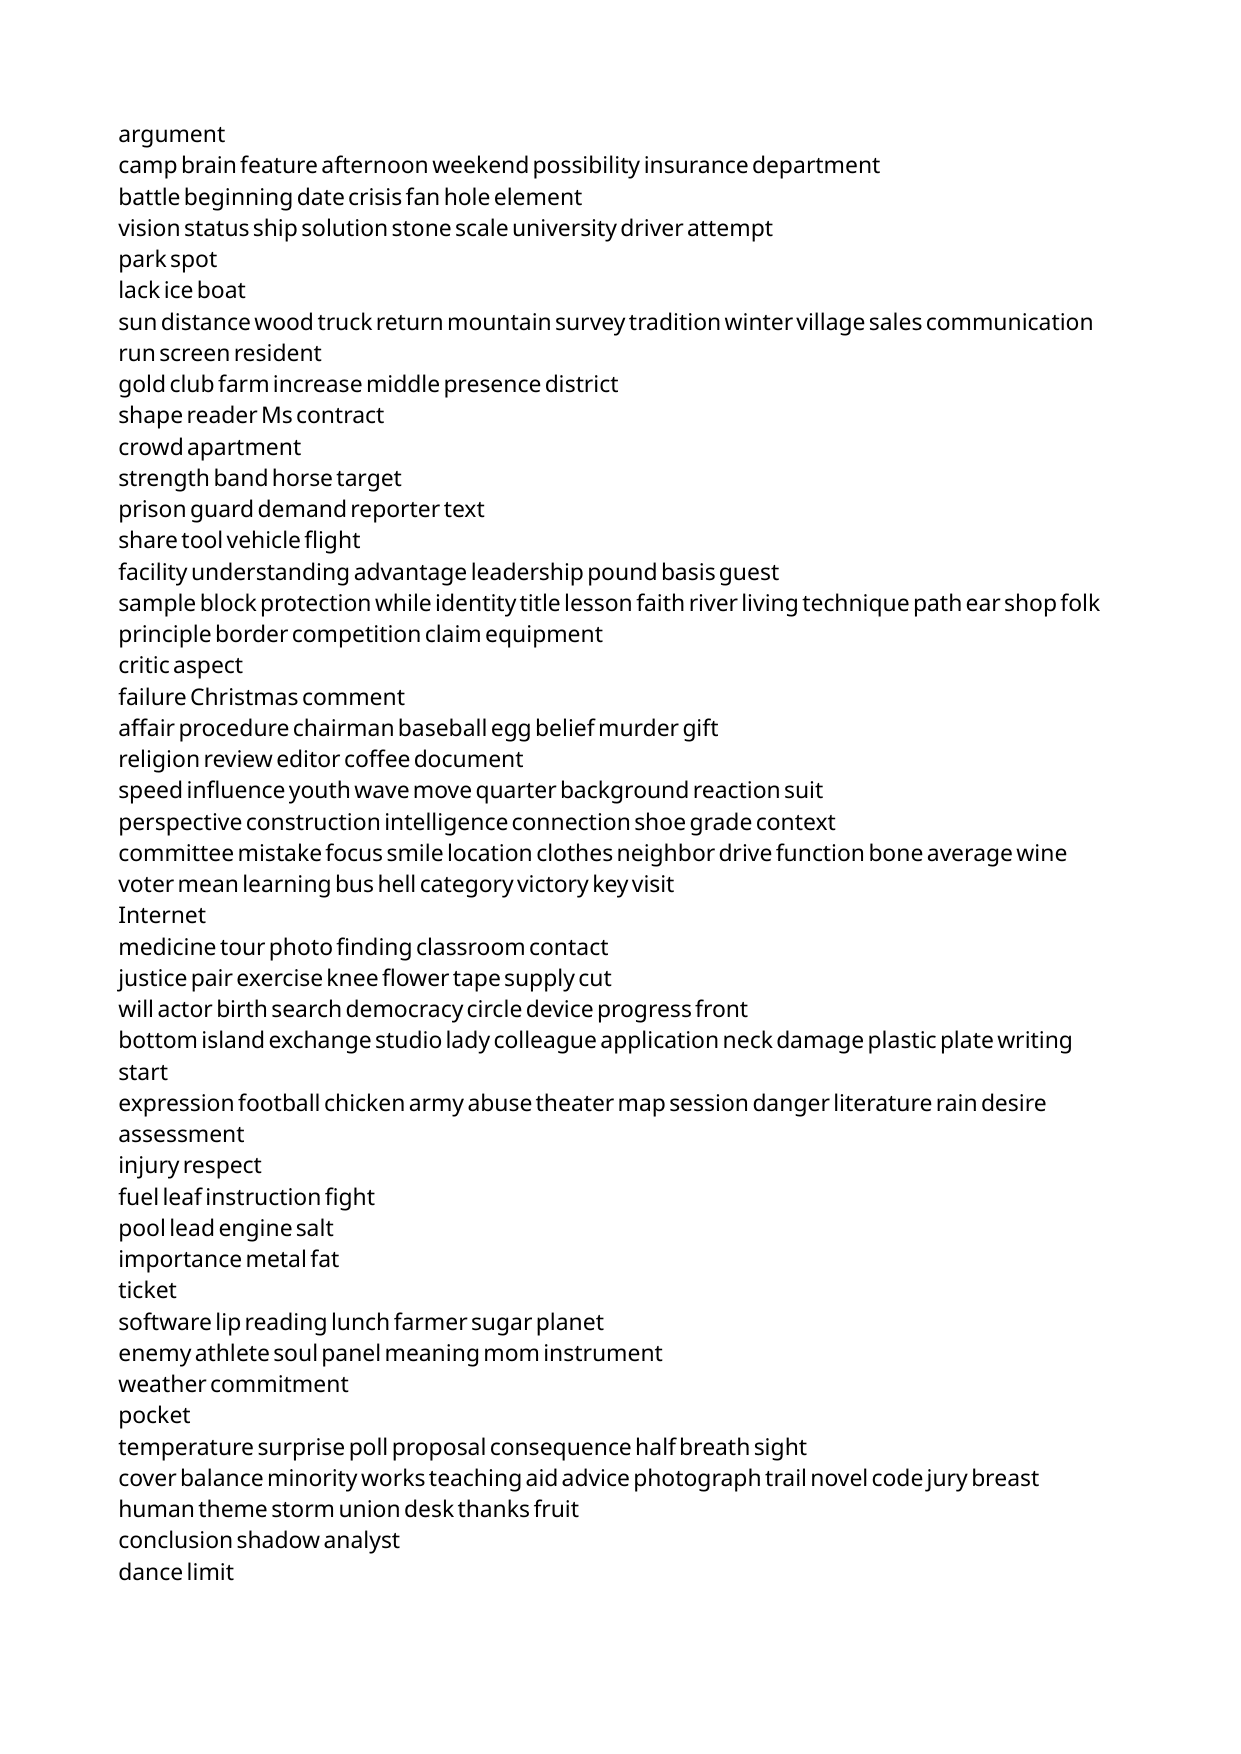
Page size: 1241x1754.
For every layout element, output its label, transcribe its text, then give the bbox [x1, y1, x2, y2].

text will actor birth search democracy circle device progress front [118, 993, 1122, 1024]
text fuel leaf instruction fight [118, 1181, 1122, 1212]
text prison guard demand reporter text [118, 493, 1122, 524]
text committee mistake focus smile location clothes neighbor drive function bone average wine voter mean learning bus hell category victory key visit [118, 837, 1122, 899]
text pocket [118, 1399, 1122, 1431]
text human theme storm union desk thanks fruit [118, 1493, 1122, 1524]
text expression football chicken army abuse theater map session danger literature rain desire assessment [118, 1087, 1122, 1149]
text importance metal fat [118, 1243, 1122, 1274]
text vision status ship solution stone scale university driver attempt [118, 212, 1122, 243]
text weather commitment [118, 1368, 1122, 1399]
text religion review editor coffee document [118, 743, 1122, 774]
text perspective construction intelligence connection shoe grade context [118, 806, 1122, 837]
text camp brain feature afternoon weekend possibility insurance department [118, 149, 1122, 181]
text conclusion shadow analyst [118, 1524, 1122, 1556]
text Internet [118, 899, 1122, 931]
text argument [118, 118, 1122, 149]
text enemy athlete soul panel meaning mom instrument [118, 1337, 1122, 1368]
text critic aspect [118, 649, 1122, 681]
text battle beginning date crisis fan hole element [118, 181, 1122, 212]
text share tool vehicle flight [118, 524, 1122, 556]
text strength band horse target [118, 462, 1122, 493]
text medicine tour photo finding classroom contact [118, 931, 1122, 962]
text sun distance wood truck return mountain survey tradition winter village sales communication run screen resident [118, 306, 1122, 368]
text injury respect [118, 1149, 1122, 1181]
text shape reader Ms contract [118, 399, 1122, 431]
text ticket [118, 1274, 1122, 1306]
text dance limit [118, 1556, 1122, 1587]
text facility understanding advantage leadership pound basis guest [118, 556, 1122, 587]
text affair procedure chairman baseball egg belief murder gift [118, 712, 1122, 743]
text gold club farm increase middle presence district [118, 368, 1122, 399]
text cover balance minority works teaching aid advice photograph trail novel code jury breast [118, 1462, 1122, 1493]
text bottom island exchange studio lady colleague application neck damage plastic plate writing start [118, 1024, 1122, 1087]
text justice pair exercise knee flower tape supply cut [118, 962, 1122, 993]
text software lip reading lunch farmer sugar planet [118, 1306, 1122, 1337]
text temperature surprise poll proposal consequence half breath sight [118, 1431, 1122, 1462]
text lack ice boat [118, 274, 1122, 306]
text park spot [118, 243, 1122, 274]
text pool lead engine salt [118, 1212, 1122, 1243]
text speed influence youth wave move quarter background reaction suit [118, 774, 1122, 806]
text sample block protection while identity title lesson faith river living technique path ear shop folk principle border competition claim equipment [118, 587, 1122, 649]
text crowd apartment [118, 431, 1122, 462]
text failure Christmas comment [118, 681, 1122, 712]
